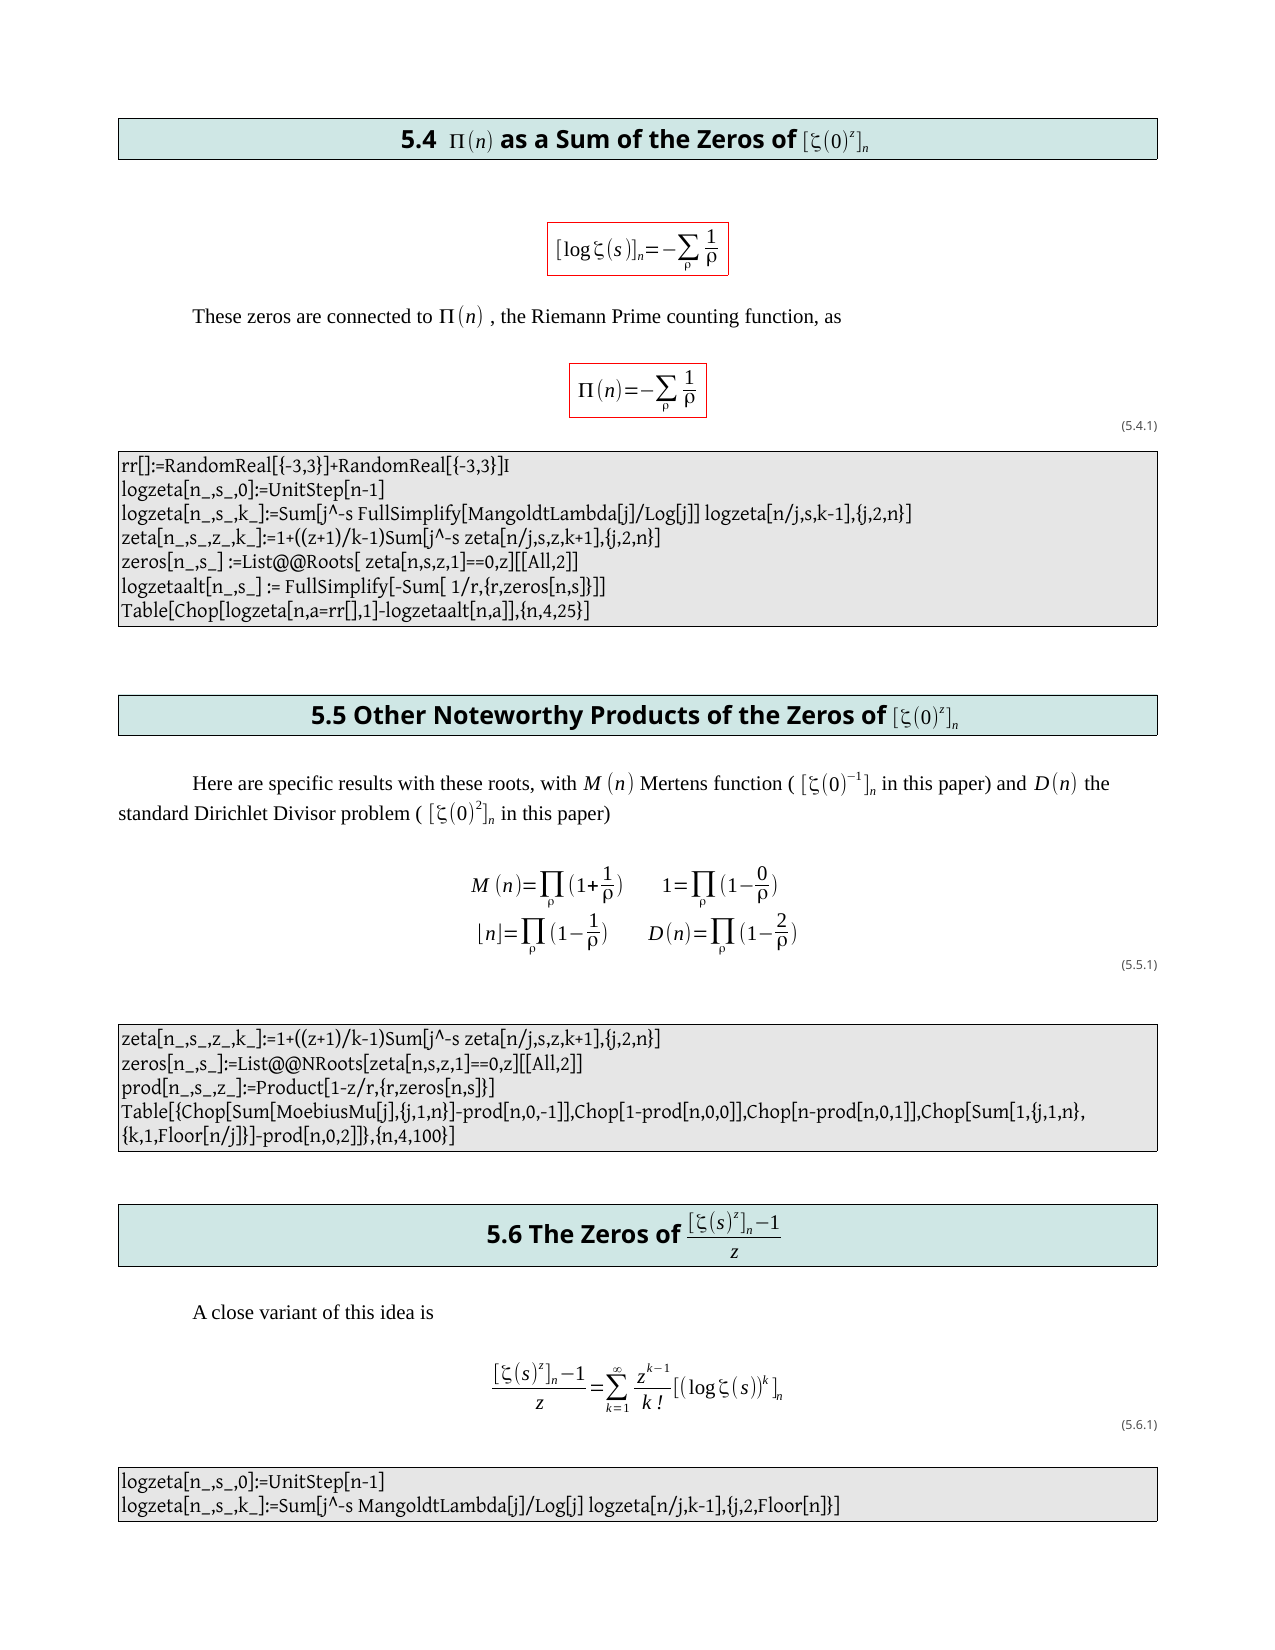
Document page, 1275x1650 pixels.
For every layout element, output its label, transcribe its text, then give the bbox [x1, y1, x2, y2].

text logzeta[n_,s_,0]:=UnitStep[n-1] [385, 475, 1157, 499]
text Here are specific results with these roots, withMertens function (in this paper) andthe standard Dirichlet Divisor problem (in this paper) [118, 769, 1157, 827]
text logzetaalt[n_,s_] := FullSimplify[-Sum[ 1/r,{r,zeros[n,s]}]] [579, 572, 1157, 596]
text (5.5.1) [118, 956, 1157, 973]
title 5.4 as a Sum of the Zeros of [119, 119, 1157, 159]
text zeta[n_,s_,z_,k_]:=1+((z+1)/k-1)Sum[j^-s zeta[n/j,s,z,k+1],{j,2,n}] [662, 523, 1157, 548]
text logzeta[n_,s_,k_]:=Sum[j^-s FullSimplify[MangoldtLambda[j]/Log[j]] logzeta[n/j,s,k-1],{j,2,n}] [119, 499, 1157, 523]
text Table[Chop[logzeta[n,a=rr[],1]-logzetaalt[n,a]],{n,4,25}] [119, 596, 1157, 626]
text rr[]:=RandomReal[{-3,3}]+RandomReal[{-3,3}]I [119, 452, 1157, 475]
text zeta[n_,s_,z_,k_]:=1+((z+1)/k-1)Sum[j^-s zeta[n/j,s,z,k+1],{j,2,n}] [119, 1025, 1157, 1048]
text Table[{Chop[Sum[MoebiusMu[j],{j,1,n}]-prod[n,0,-1]],Chop[1-prod[n,0,0]],Chop[n-prod[n,0,1]],Chop[Sum[1,{j,1,n},{k,1,Floor[n/j]}]-prod[n,0,2]]},{n,4,100}] [119, 1097, 1157, 1151]
title 5.5 Other Noteworthy Products of the Zeros of [119, 696, 1157, 735]
text logzeta[n_,s_,0]:=UnitStep[n-1] [119, 1468, 1157, 1491]
title 5.6 The Zeros of [119, 1205, 1157, 1266]
text zeros[n_,s_]:=List@@NRoots[zeta[n,s,z,1]==0,z][[All,2]] [583, 1048, 1157, 1073]
text (5.4.1) [118, 417, 1157, 434]
text prod[n_,s_,z_]:=Product[1-z/r,{r,zeros[n,s]}] [495, 1073, 1157, 1097]
text logzeta[n_,s_,k_]:=Sum[j^-s MangoldtLambda[j]/Log[j] logzeta[n/j,k-1],{j,2,Floor[n]}] [119, 1491, 1157, 1521]
text These zeros are connected to, the Riemann Prime counting function, as [118, 304, 1157, 329]
text (5.6.1) [118, 1416, 1157, 1433]
text A close variant of this idea is [118, 1300, 1157, 1324]
text zeros[n_,s_] :=List@@Roots[ zeta[n,s,z,1]==0,z][[All,2]] [579, 548, 1157, 572]
